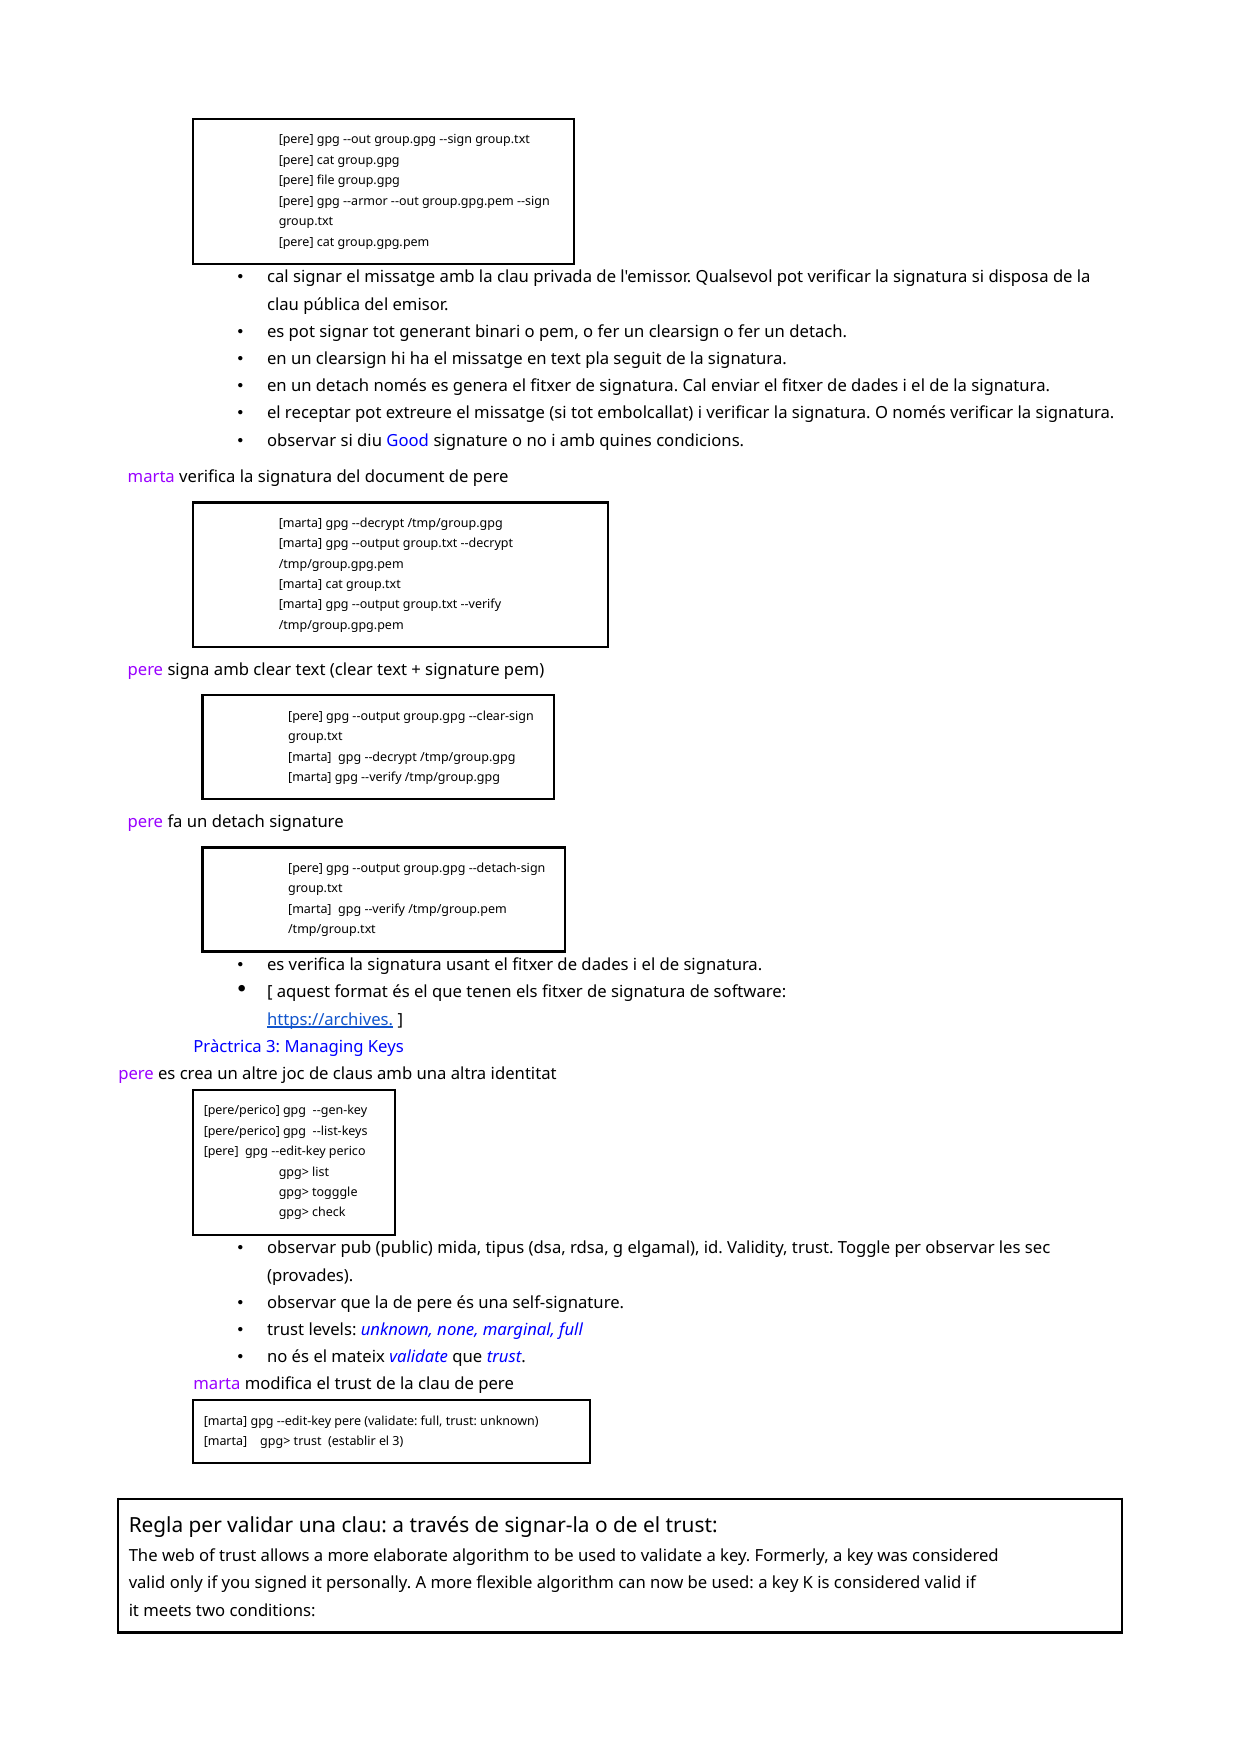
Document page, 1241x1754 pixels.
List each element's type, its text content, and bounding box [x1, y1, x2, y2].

table_header [marta] gpg --decrypt /tmp/group.gpg [marta] gpg --output group.txt --decrypt /tmp/group.gpg.pem [marta] cat group.txt [marta] gpg --output group.txt --verify /tmp/group.gpg.pem [194, 504, 607, 646]
list en un detach només es genera el fitxer de signatura. Cal enviar el fitxer de dades i el de la signatura. [237, 374, 1122, 397]
list no és el mateix validate que trust. [237, 1345, 1122, 1367]
list observar si diu Good signature o no i amb quines condicions. [237, 428, 1122, 451]
list es pot signar tot generant binari o pem, o fer un clearsign o fer un detach. [237, 319, 1122, 342]
list observar que la de pere és una self-signature. [237, 1290, 1122, 1313]
table_header [marta] gpg --edit-key pere (validate: full, trust: unknown) [marta] gpg> trust (establir el 3) [194, 1401, 589, 1462]
text Pràctrica 3: Managing Keys [193, 1034, 1122, 1057]
table_header [pere] gpg --output group.gpg --detach-sign group.txt [marta] gpg --verify /tmp/group.pem /tmp/group.txt [204, 849, 564, 950]
list es verifica la signatura usant el fitxer de dades i el de signatura. [237, 952, 1113, 975]
text pere es crea un altre joc de claus amb una altra identitat [118, 1062, 1122, 1084]
list cal signar el missatge amb la clau privada de l'emissor. Qualsevol pot verificar la signatura si disposa de la clau pública del emisor. [237, 265, 1122, 315]
text pere fa un detach signature [127, 810, 1113, 832]
text pere signa amb clear text (clear text + signature pem) [127, 658, 1113, 680]
list en un clearsign hi ha el missatge en text pla seguit de la signatura. [237, 347, 1122, 369]
table_header [pere] gpg --output group.gpg --clear-sign group.txt [marta] gpg --decrypt /tmp/group.gpg [marta] gpg --verify /tmp/group.gpg [204, 696, 553, 798]
list trust levels: unknown, none, marginal, full [237, 1317, 1122, 1340]
list observar pub (public) mida, tipus (dsa, rdsa, g elgamal), id. Validity, trust. Toggle per observar les sec (provades). [237, 1236, 1122, 1286]
list el receptar pot extreure el missatge (si tot embolcallat) i verificar la signatura. O només verificar la signatura. [237, 401, 1122, 424]
table_header Regla per validar una clau: a través de signar-la o de el trust: The web of trust allows a more elaborate algorithm to be used to validate a key. Formerly, a key was considered valid only if you signed it personally. A more flexible algorithm can now be used: a key K is considered valid if it meets two conditions: [119, 1500, 1121, 1631]
text marta verifica la signatura del document de pere [127, 465, 1113, 487]
table_header [pere/perico] gpg --gen-key [pere/perico] gpg --list-keys [pere] gpg --edit-key perico gpg> list gpg> togggle gpg> check [194, 1091, 394, 1234]
list [ aquest format és el que tenen els fitxer de signatura de software: https://archives. ] [237, 980, 1122, 1030]
table_header [pere] gpg --out group.gpg --sign group.txt [pere] cat group.gpg [pere] file group.gpg [pere] gpg --armor --out group.gpg.pem --sign group.txt [pere] cat group.gpg.pem [194, 120, 573, 263]
text marta modifica el trust de la clau de pere [193, 1372, 1122, 1394]
